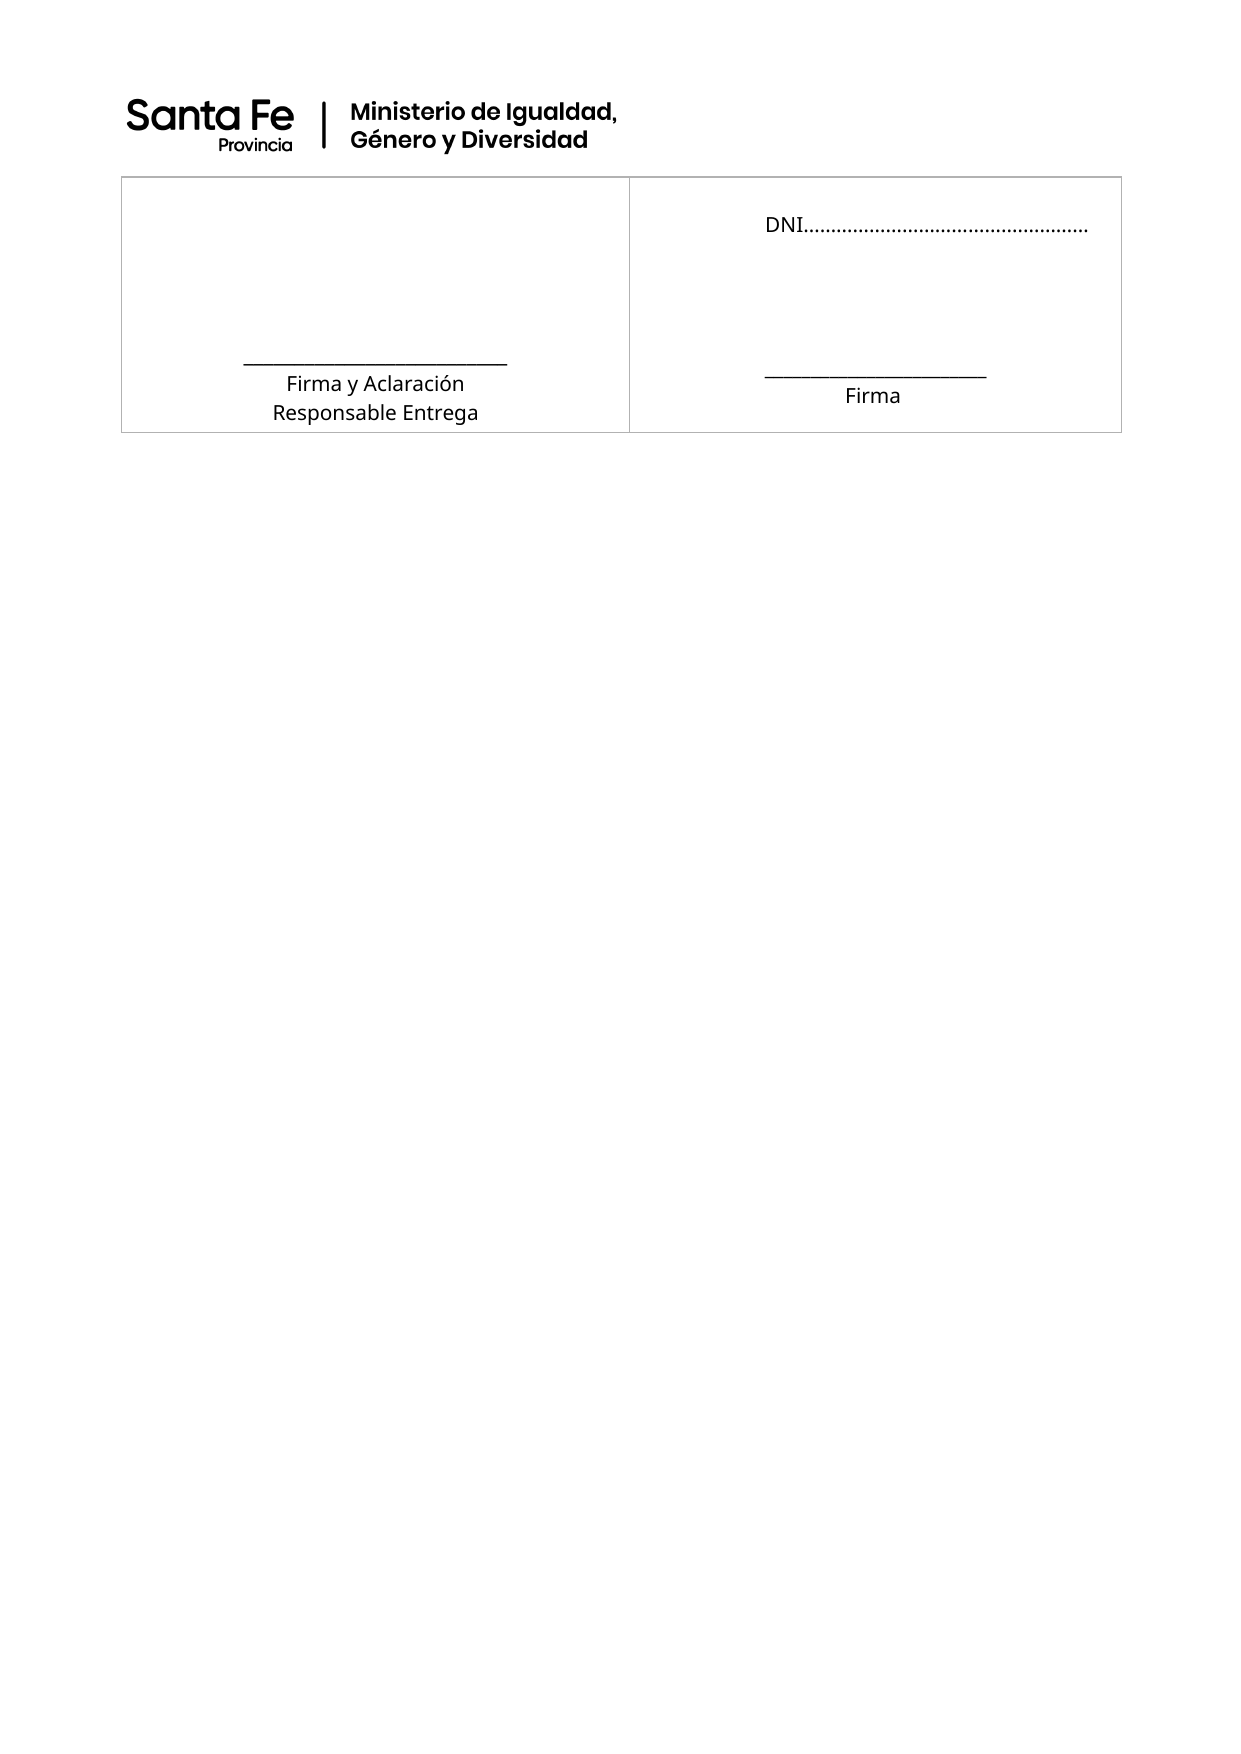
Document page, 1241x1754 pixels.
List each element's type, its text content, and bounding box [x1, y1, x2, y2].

picture [102, 79, 651, 165]
table_cell DNI……………………………….…………… ________________________ Firma [630, 178, 1121, 432]
table_cell __________________________ Firma y Aclaración Responsable Entrega [122, 178, 629, 432]
